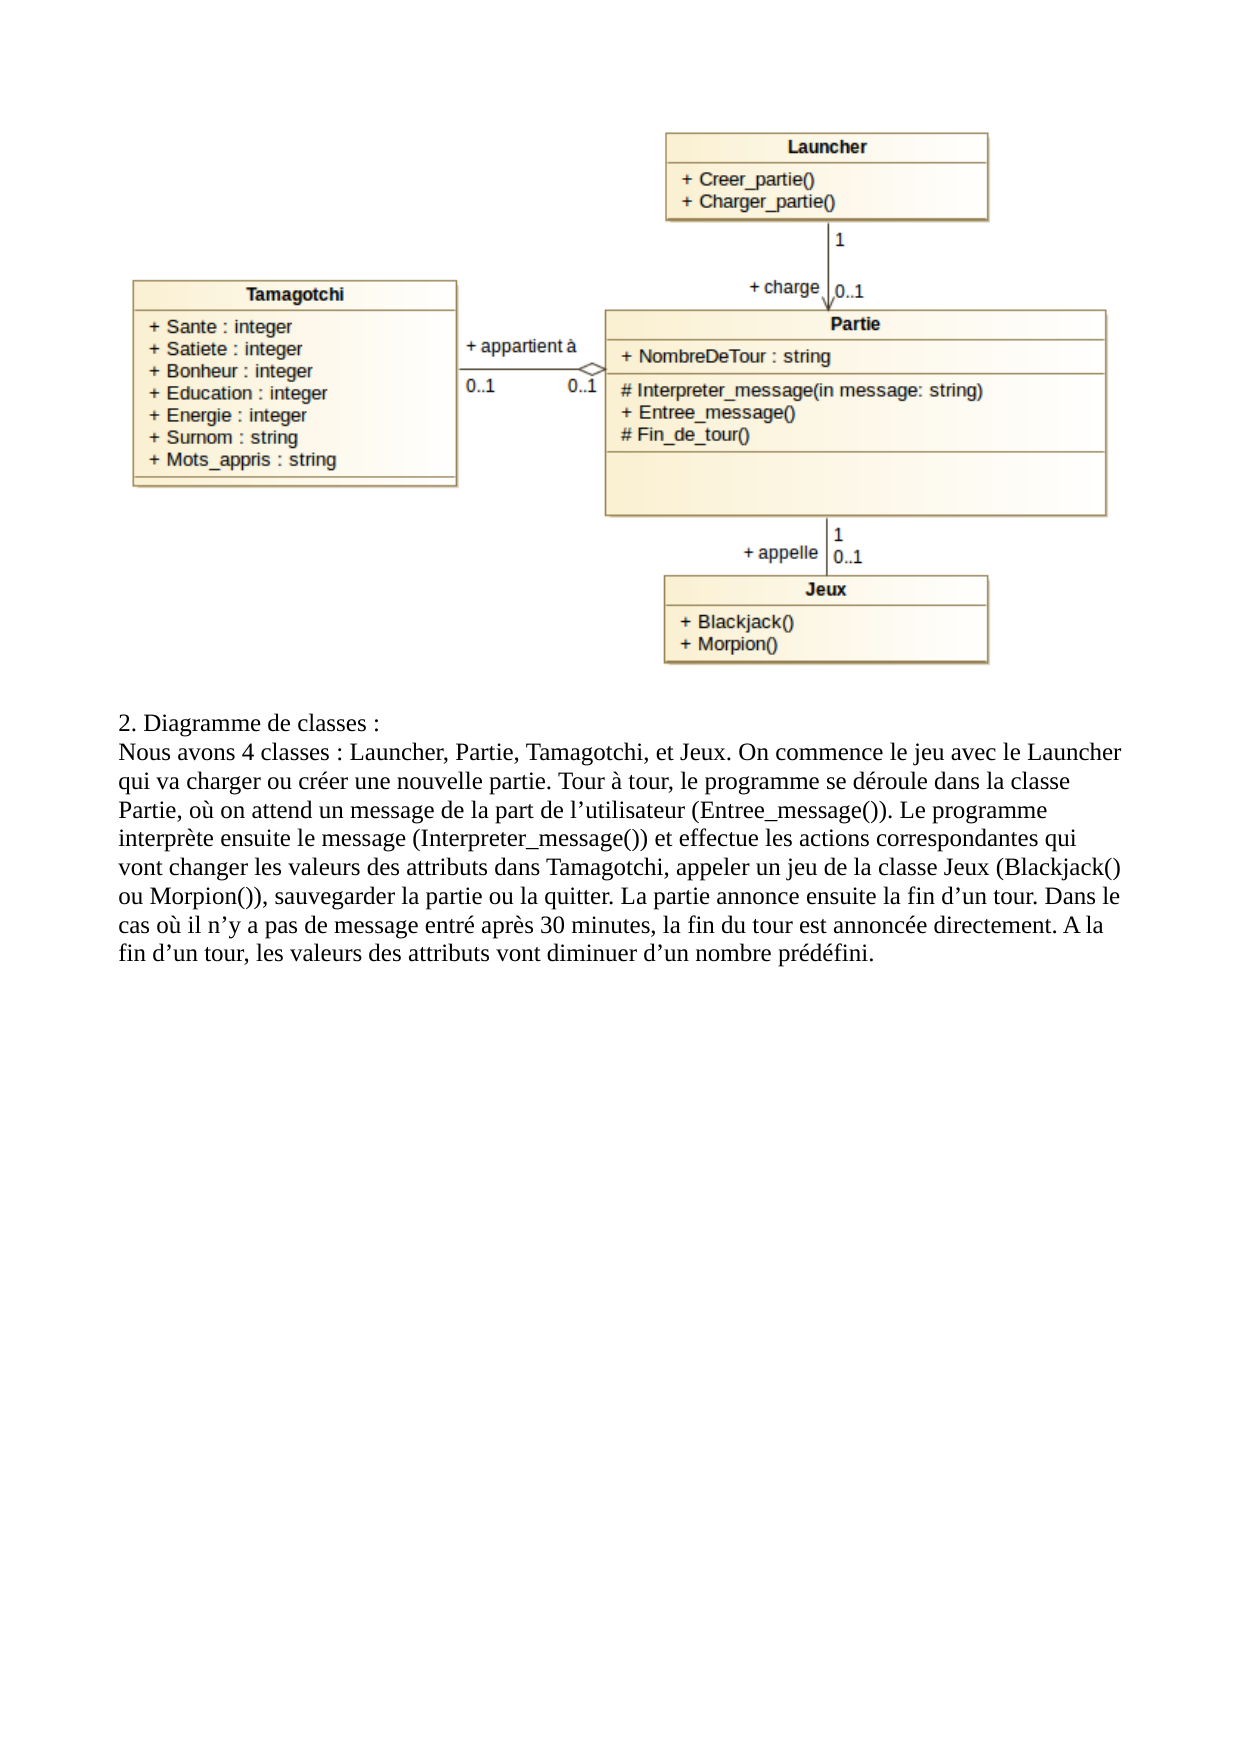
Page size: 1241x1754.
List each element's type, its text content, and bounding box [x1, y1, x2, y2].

text 2. Diagramme de classes : [118, 708, 1122, 737]
text Nous avons 4 classes : Launcher, Partie, Tamagotchi, et Jeux. On commence le jeu avec le Launcher qui va charger ou créer une nouvelle partie. Tour à tour, le programme se déroule dans la classe Partie, où on attend un message de la part de l’utilisateur (Entree_message()). Le programme interprète ensuite le message (Interpreter_message()) et effectue les actions correspondantes qui vont changer les valeurs des attributs dans Tamagotchi, appeler un jeu de la classe Jeux (Blackjack() ou Morpion()), sauvegarder la partie ou la quitter. La partie annonce ensuite la fin d’un tour. Dans le cas où il n’y a pas de message entré après 30 minutes, la fin du tour est annoncée directement. A la fin d’un tour, les valeurs des attributs vont diminuer d’un nombre prédéfini. [118, 737, 1122, 967]
picture [118, 118, 1123, 680]
